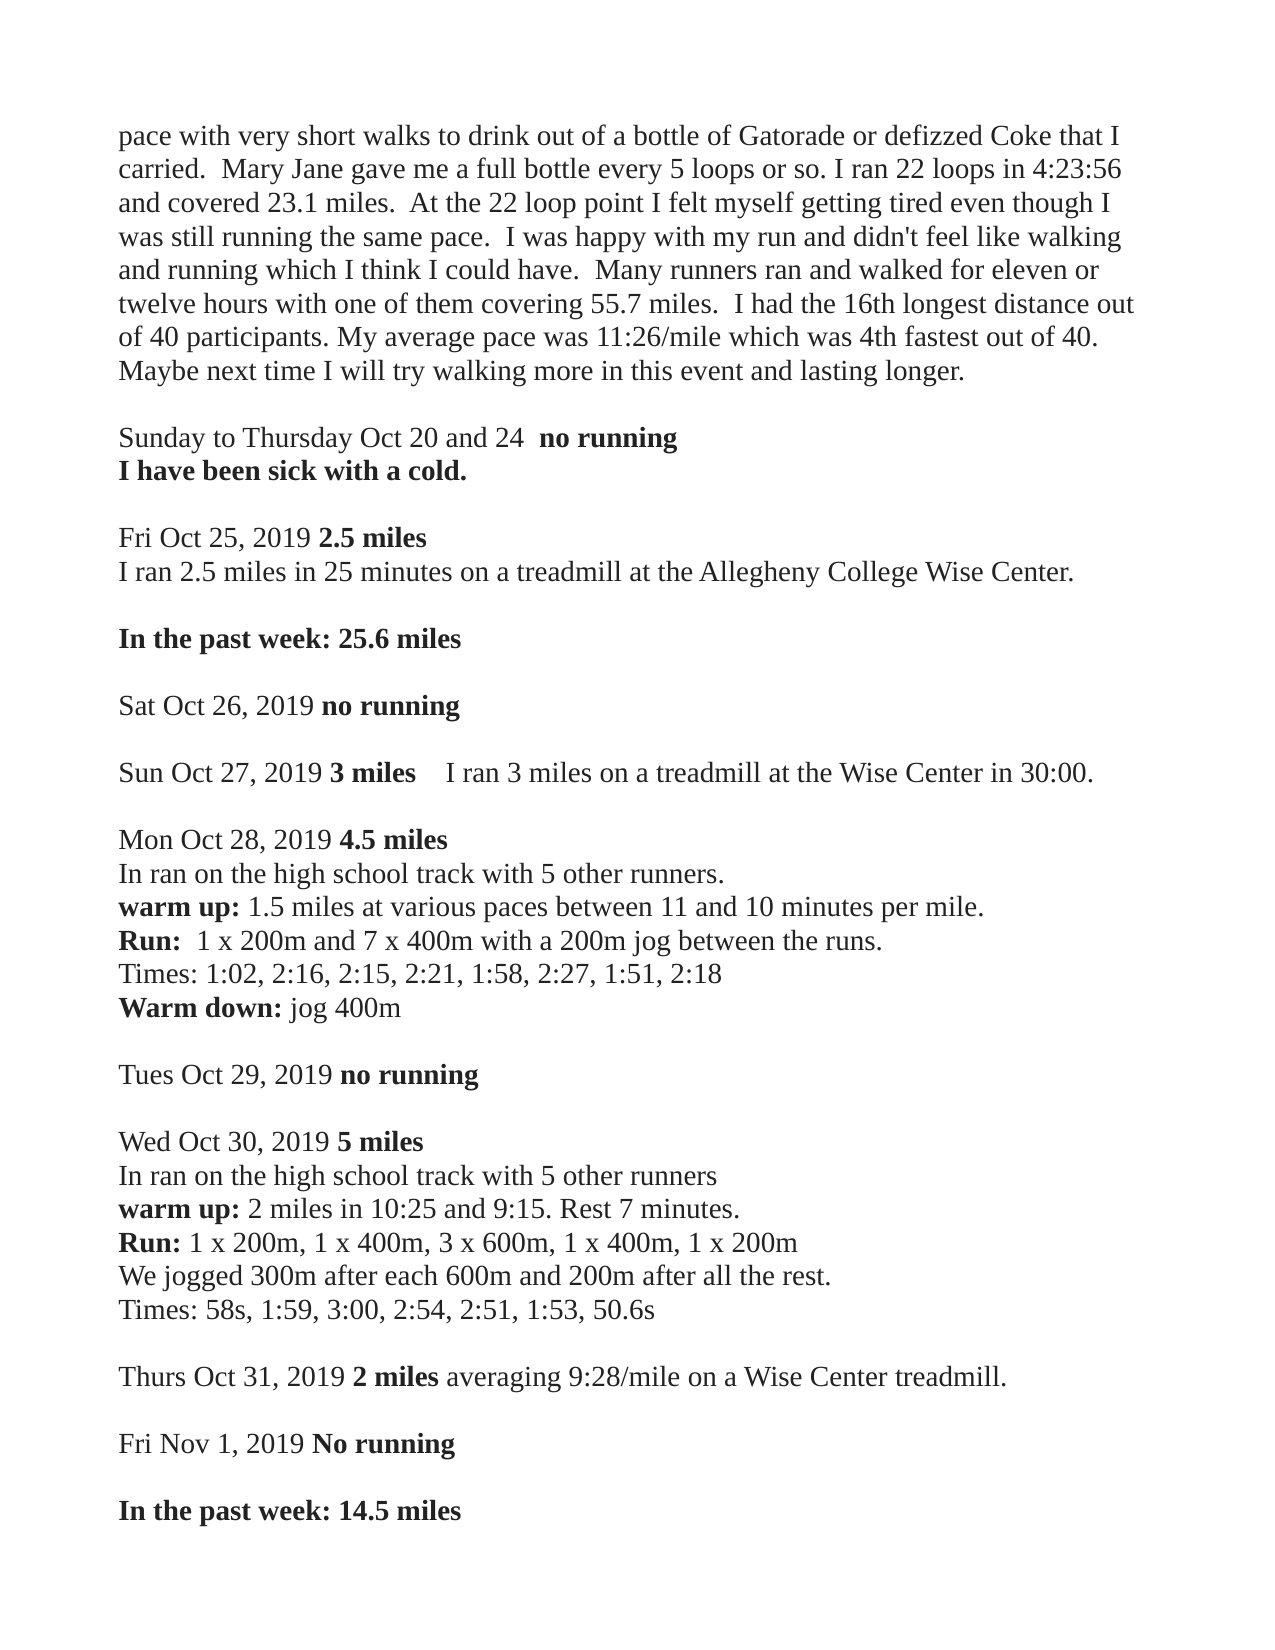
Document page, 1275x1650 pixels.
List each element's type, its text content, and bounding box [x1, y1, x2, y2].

text In the past week: 14.5 miles [118, 1493, 1161, 1527]
text warm up: 2 miles in 10:25 and 9:15. Rest 7 minutes. [118, 1191, 1161, 1225]
text Sunday to Thursday Oct 20 and 24 no running [118, 420, 1161, 453]
text Tues Oct 29, 2019 no running [118, 1057, 1161, 1091]
text Run: 1 x 200m, 1 x 400m, 3 x 600m, 1 x 400m, 1 x 200m [118, 1225, 1161, 1258]
text I have been sick with a cold. [118, 453, 1161, 487]
text Fri Oct 25, 2019 2.5 miles [118, 521, 1161, 554]
text In ran on the high school track with 5 other runners. [118, 856, 1161, 889]
text Thurs Oct 31, 2019 2 miles averaging 9:28/mile on a Wise Center treadmill. [118, 1359, 1161, 1393]
text pace with very short walks to drink out of a bottle of Gatorade or defizzed Coke that I carried. Mary Jane gave me a full bottle every 5 loops or so. I ran 22 loops in 4:23:56 and covered 23.1 miles. At the 22 loop point I felt myself getting tired even though I was still running the same pace. I was happy with my run and didn't feel like walking and running which I think I could have. Many runners ran and walked for eleven or twelve hours with one of them covering 55.7 miles. I had the 16th longest distance out of 40 participants. My average pace was 11:26/mile which was 4th fastest out of 40. Maybe next time I will try walking more in this event and lasting longer. [118, 118, 1161, 386]
text Wed Oct 30, 2019 5 miles [118, 1124, 1161, 1158]
text Sun Oct 27, 2019 3 miles I ran 3 miles on a treadmill at the Wise Center in 30:00. [118, 755, 1161, 789]
text Run: 1 x 200m and 7 x 400m with a 200m jog between the runs. [118, 923, 1161, 957]
text Times: 1:02, 2:16, 2:15, 2:21, 1:58, 2:27, 1:51, 2:18 [118, 957, 1161, 990]
text In ran on the high school track with 5 other runners [118, 1158, 1161, 1191]
text Warm down: jog 400m [118, 990, 1161, 1024]
text I ran 2.5 miles in 25 minutes on a treadmill at the Allegheny College Wise Center. [118, 554, 1161, 588]
text We jogged 300m after each 600m and 200m after all the rest. [118, 1258, 1161, 1292]
text Fri Nov 1, 2019 No running [118, 1426, 1161, 1460]
text Times: 58s, 1:59, 3:00, 2:54, 2:51, 1:53, 50.6s [118, 1292, 1161, 1326]
text In the past week: 25.6 miles [118, 621, 1161, 655]
text warm up: 1.5 miles at various paces between 11 and 10 minutes per mile. [118, 889, 1161, 923]
text Sat Oct 26, 2019 no running [118, 688, 1161, 722]
text Mon Oct 28, 2019 4.5 miles [118, 822, 1161, 856]
